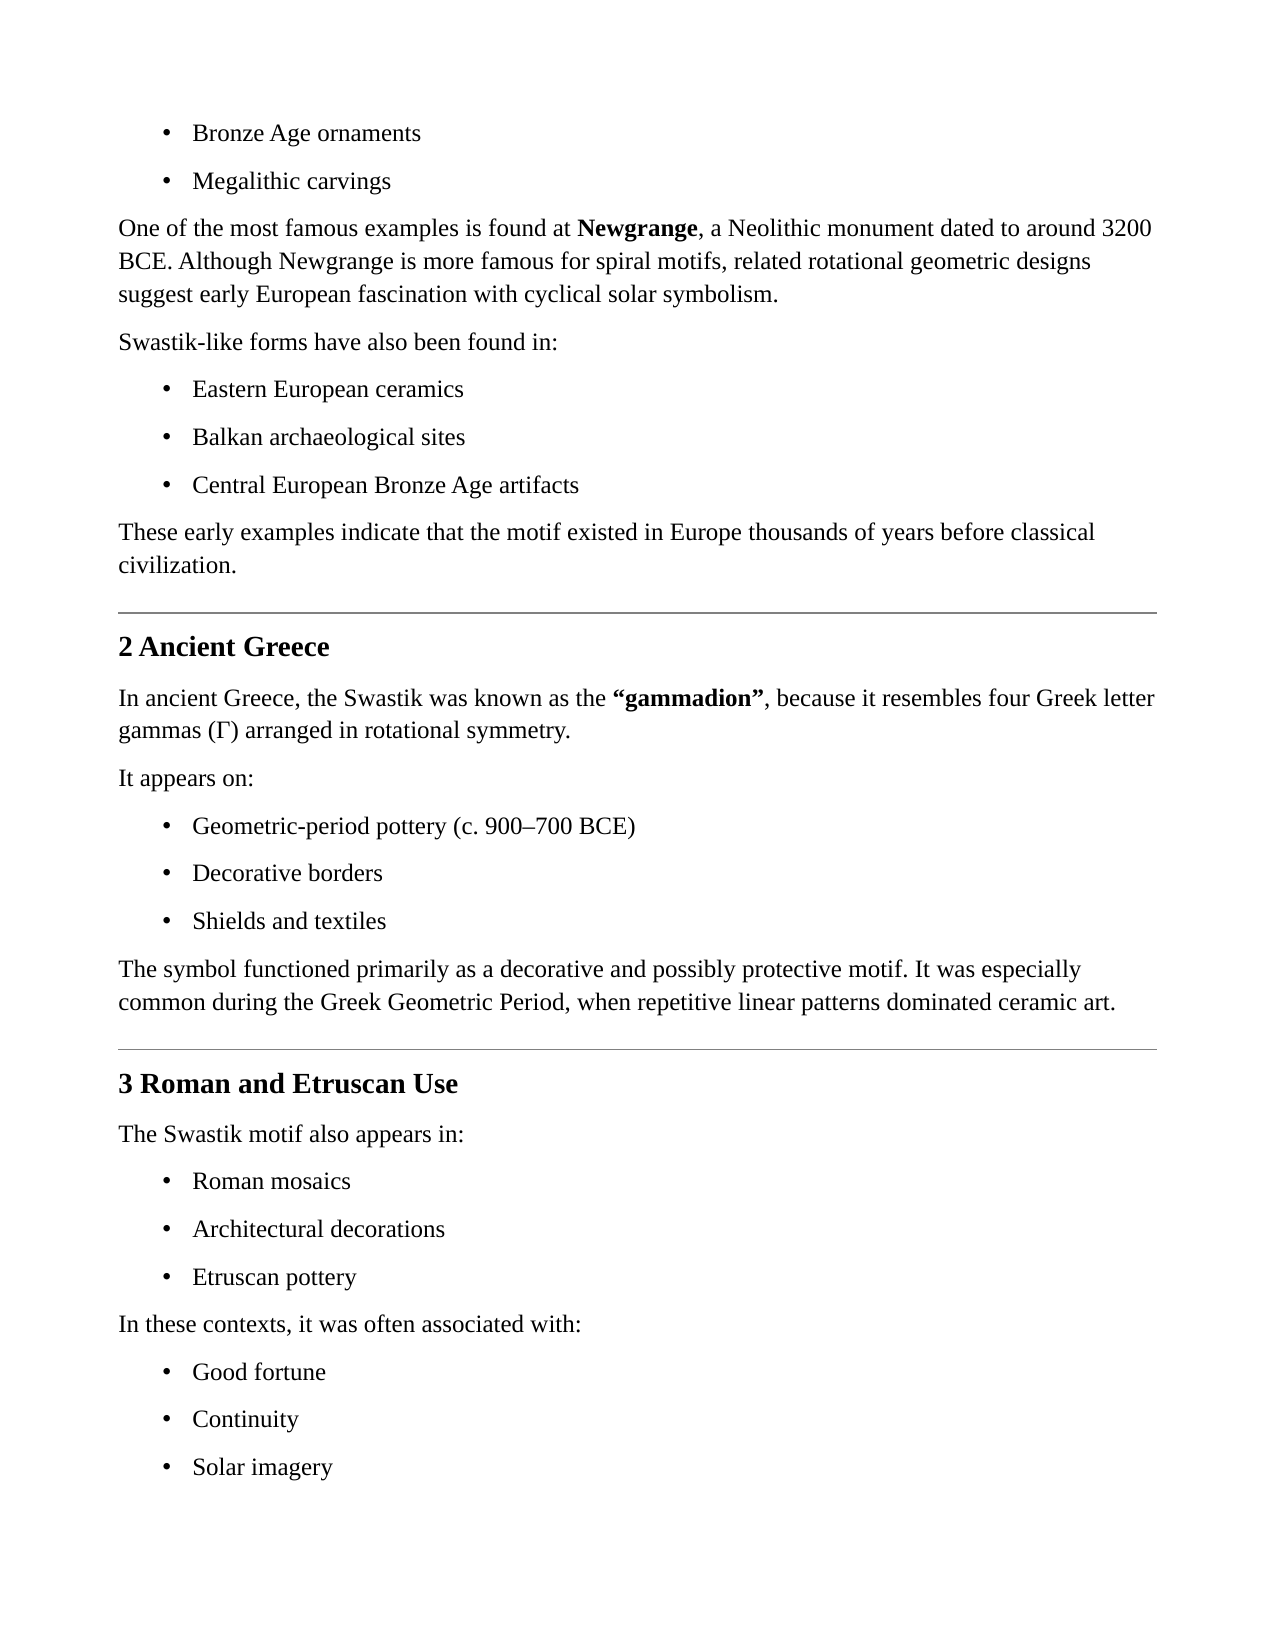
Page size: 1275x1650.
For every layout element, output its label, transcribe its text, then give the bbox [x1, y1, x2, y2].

list Bronze Age ornaments [162, 118, 1157, 147]
list Continuity [162, 1404, 1157, 1433]
subtitle 3 Roman and Etruscan Use [118, 1066, 1157, 1099]
list Eastern European ceramics [162, 374, 1157, 403]
list Good fortune [162, 1357, 1157, 1386]
subtitle 2 Ancient Greece [118, 629, 1157, 663]
list Etruscan pottery [162, 1262, 1157, 1290]
list Balkan archaeological sites [162, 422, 1157, 451]
text The Swastik motif also appears in: [118, 1119, 1157, 1148]
text In these contexts, it was often associated with: [118, 1309, 1157, 1338]
text Swastik-like forms have also been found in: [118, 327, 1157, 356]
list Solar imagery [162, 1452, 1157, 1481]
text It appears on: [118, 763, 1157, 792]
text One of the most famous examples is found at Newgrange, a Neolithic monument dated to around 3200 BCE. Although Newgrange is more famous for spiral motifs, related rotational geometric designs suggest early European fascination with cyclical solar symbolism. [118, 213, 1157, 308]
list Central European Bronze Age artifacts [162, 470, 1157, 498]
list Geometric-period pottery (c. 900–700 BCE) [162, 811, 1157, 839]
list Shields and textiles [162, 906, 1157, 935]
list Roman mosaics [162, 1166, 1157, 1195]
list Decorative borders [162, 858, 1157, 887]
text In ancient Greece, the Swastik was known as the “gammadion”, because it resembles four Greek letter gammas (Γ) arranged in rotational symmetry. [118, 683, 1157, 744]
text These early examples indicate that the motif existed in Europe thousands of years before classical civilization. [118, 517, 1157, 579]
list Architectural decorations [162, 1214, 1157, 1243]
list Megalithic carvings [162, 166, 1157, 194]
text The symbol functioned primarily as a decorative and possibly protective motif. It was especially common during the Greek Geometric Period, when repetitive linear patterns dominated ceramic art. [118, 954, 1157, 1015]
